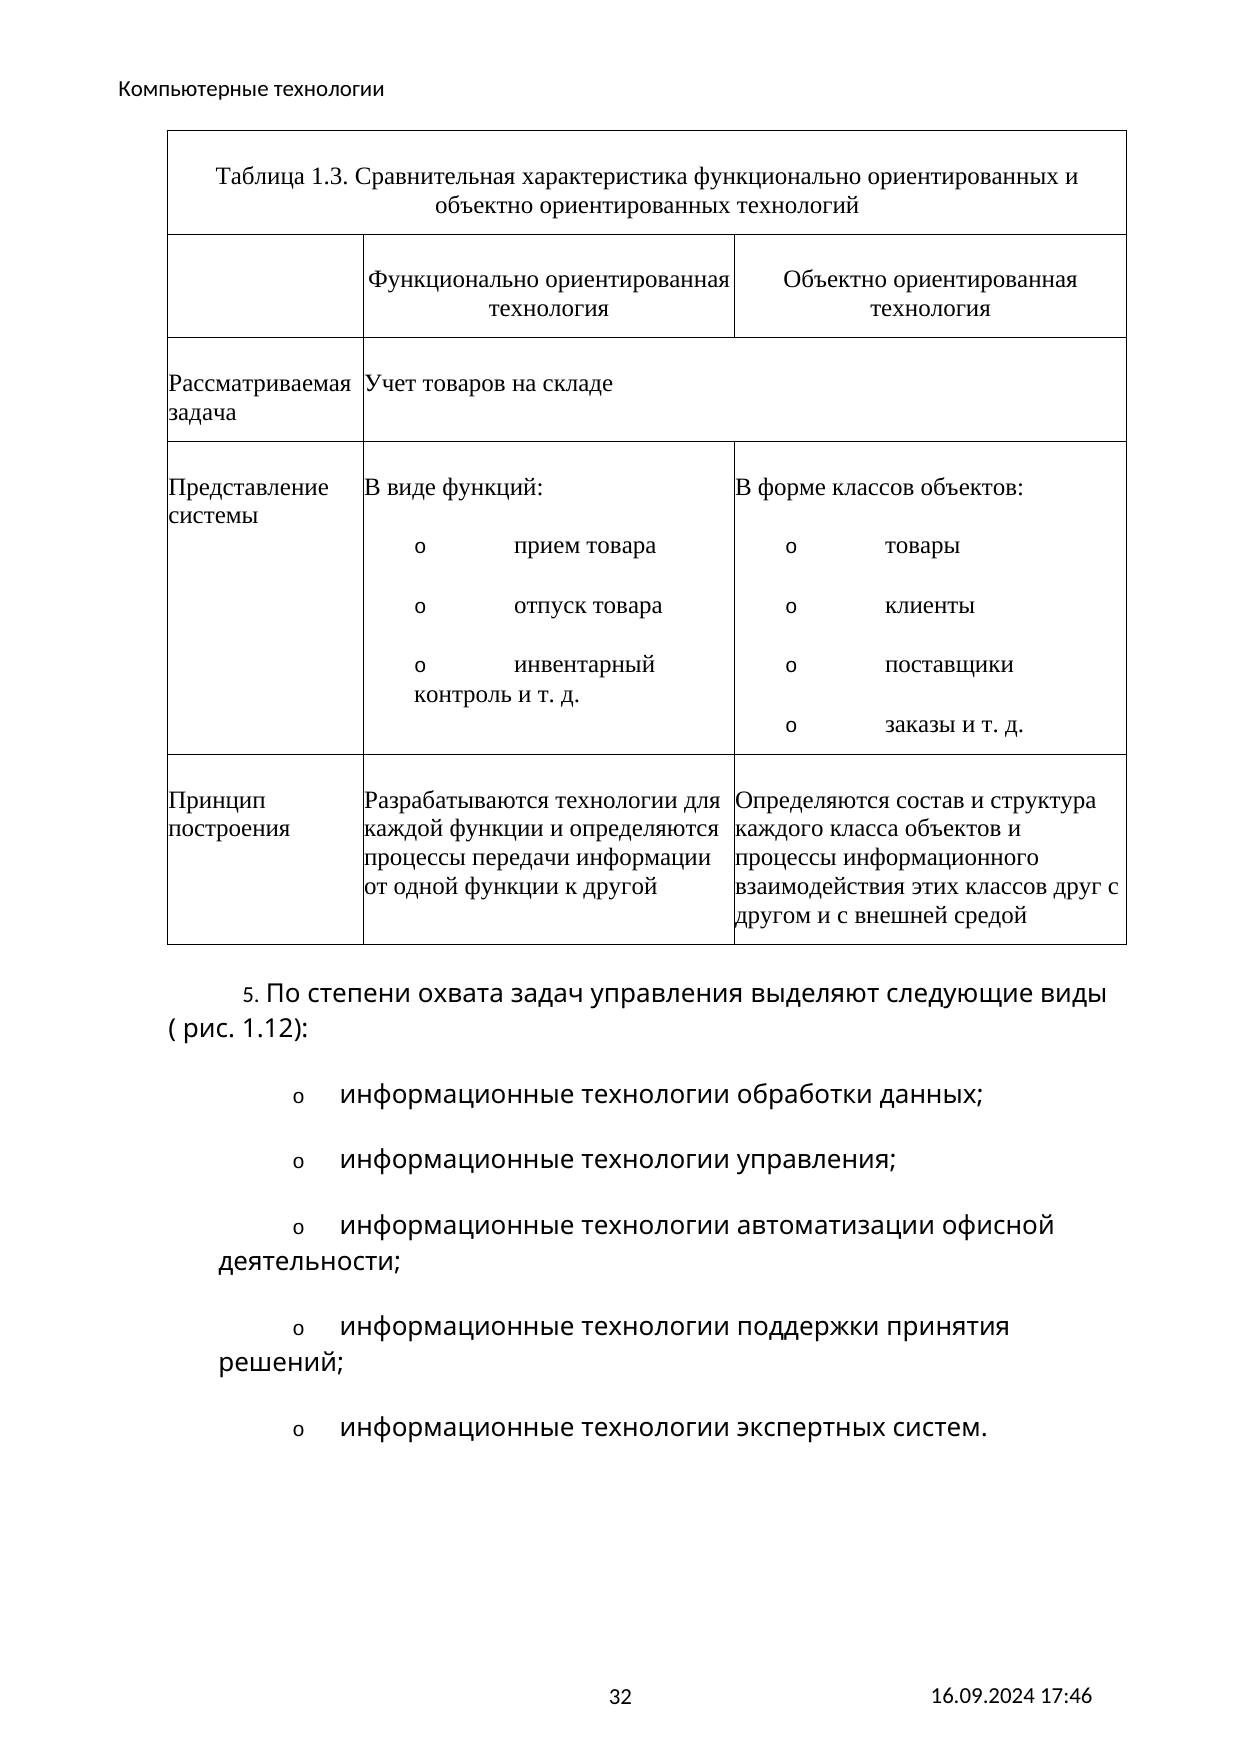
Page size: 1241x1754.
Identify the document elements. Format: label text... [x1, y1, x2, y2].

list информационные технологии обработки данных; [218, 1076, 1122, 1111]
table_cell Разрабатываются технологии для каждой функции и определяются процессы передачи информации от одной функции к другой [364, 755, 734, 943]
table_cell Рассматриваемая задача [168, 338, 363, 441]
table_cell [168, 235, 363, 337]
table_cell В виде функций: прием товара отпуск товара инвентарный контроль и т. д. [364, 442, 734, 754]
table_cell Учет товаров на складе [364, 338, 1126, 441]
table_header Таблица 1.3. Сравнительная характеристика функционально ориентированных и объектно ориентированных технологий [168, 131, 1126, 233]
list информационные технологии экспертных систем. [218, 1409, 1122, 1444]
table_cell Функционально ориентированная технология [364, 235, 734, 337]
table_cell Определяются состав и структура каждого класса объектов и процессы информационного взаимодействия этих классов друг с другом и с внешней средой [735, 755, 1126, 943]
list информационные технологии управления; [218, 1141, 1122, 1177]
list информационные технологии поддержки принятия решений; [218, 1308, 1122, 1379]
list По степени охвата задач управления выделяют следующие виды ( рис. 1.12): [168, 974, 1122, 1046]
table_cell В форме классов объектов: товары клиенты поставщики заказы и т. д. [735, 442, 1126, 754]
table_cell Принцип построения [168, 755, 363, 943]
table_cell Объектно ориентированная технология [735, 235, 1126, 337]
table_cell Представление системы [168, 442, 363, 754]
list информационные технологии автоматизации офисной деятельности; [218, 1207, 1122, 1278]
